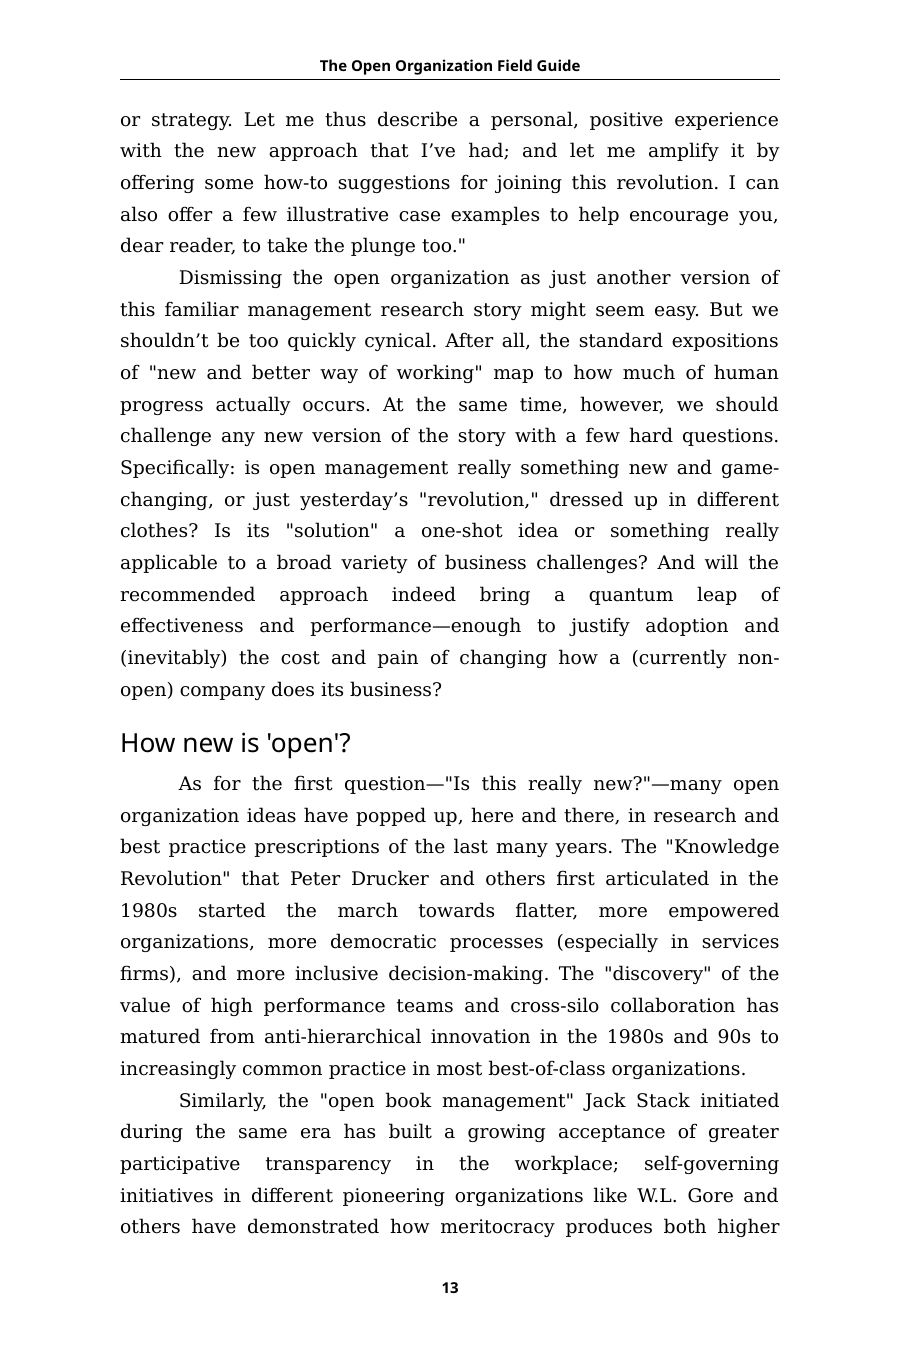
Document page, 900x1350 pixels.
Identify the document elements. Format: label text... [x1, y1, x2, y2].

text As for the first question—"Is this really new?"—many open organization ideas have popped up, here and there, in research and best practice prescriptions of the last many years. The "Knowledge Revolution" that Peter Drucker and others first articulated in the 1980s started the march towards flatter, more empowered organizations, more democratic processes (especially in services firms), and more inclusive decision-making. The "discovery" of the value of high performance teams and cross-silo collaboration has matured from anti-hierarchical innovation in the 1980s and 90s to increasingly common practice in most best-of-class organizations. [120, 773, 780, 1080]
text or strategy. Let me thus describe a personal, positive experience with the new approach that I’ve had; and let me amplify it by offering some how-to suggestions for joining this revolution. I can also offer a few illustrative case examples to help encourage you, dear reader, to take the plunge too." [120, 108, 780, 257]
text Dismissing the open organization as just another version of this familiar management research story might seem easy. But we shouldn’t be too quickly cynical. After all, the standard expositions of "new and better way of working" map to how much of human progress actually occurs. At the same time, however, we should challenge any new version of the story with a few hard questions. Specifically: is open management really something new and game-changing, or just yesterday’s "revolution," dressed up in different clothes? Is its "solution" a one-shot idea or something really applicable to a broad variety of business challenges? And will the recommended approach indeed bring a quantum leap of effectiveness and performance—enough to justify adoption and (inevitably) the cost and pain of changing how a (currently non-open) company does its business? [120, 267, 780, 700]
subtitle How new is 'open'? [120, 725, 780, 761]
text Similarly, the "open book management" Jack Stack initiated during the same era has built a growing acceptance of greater participative transparency in the workplace; self-governing initiatives in different pioneering organizations like W.L. Gore and others have demonstrated how meritocracy produces both higher [120, 1090, 780, 1238]
